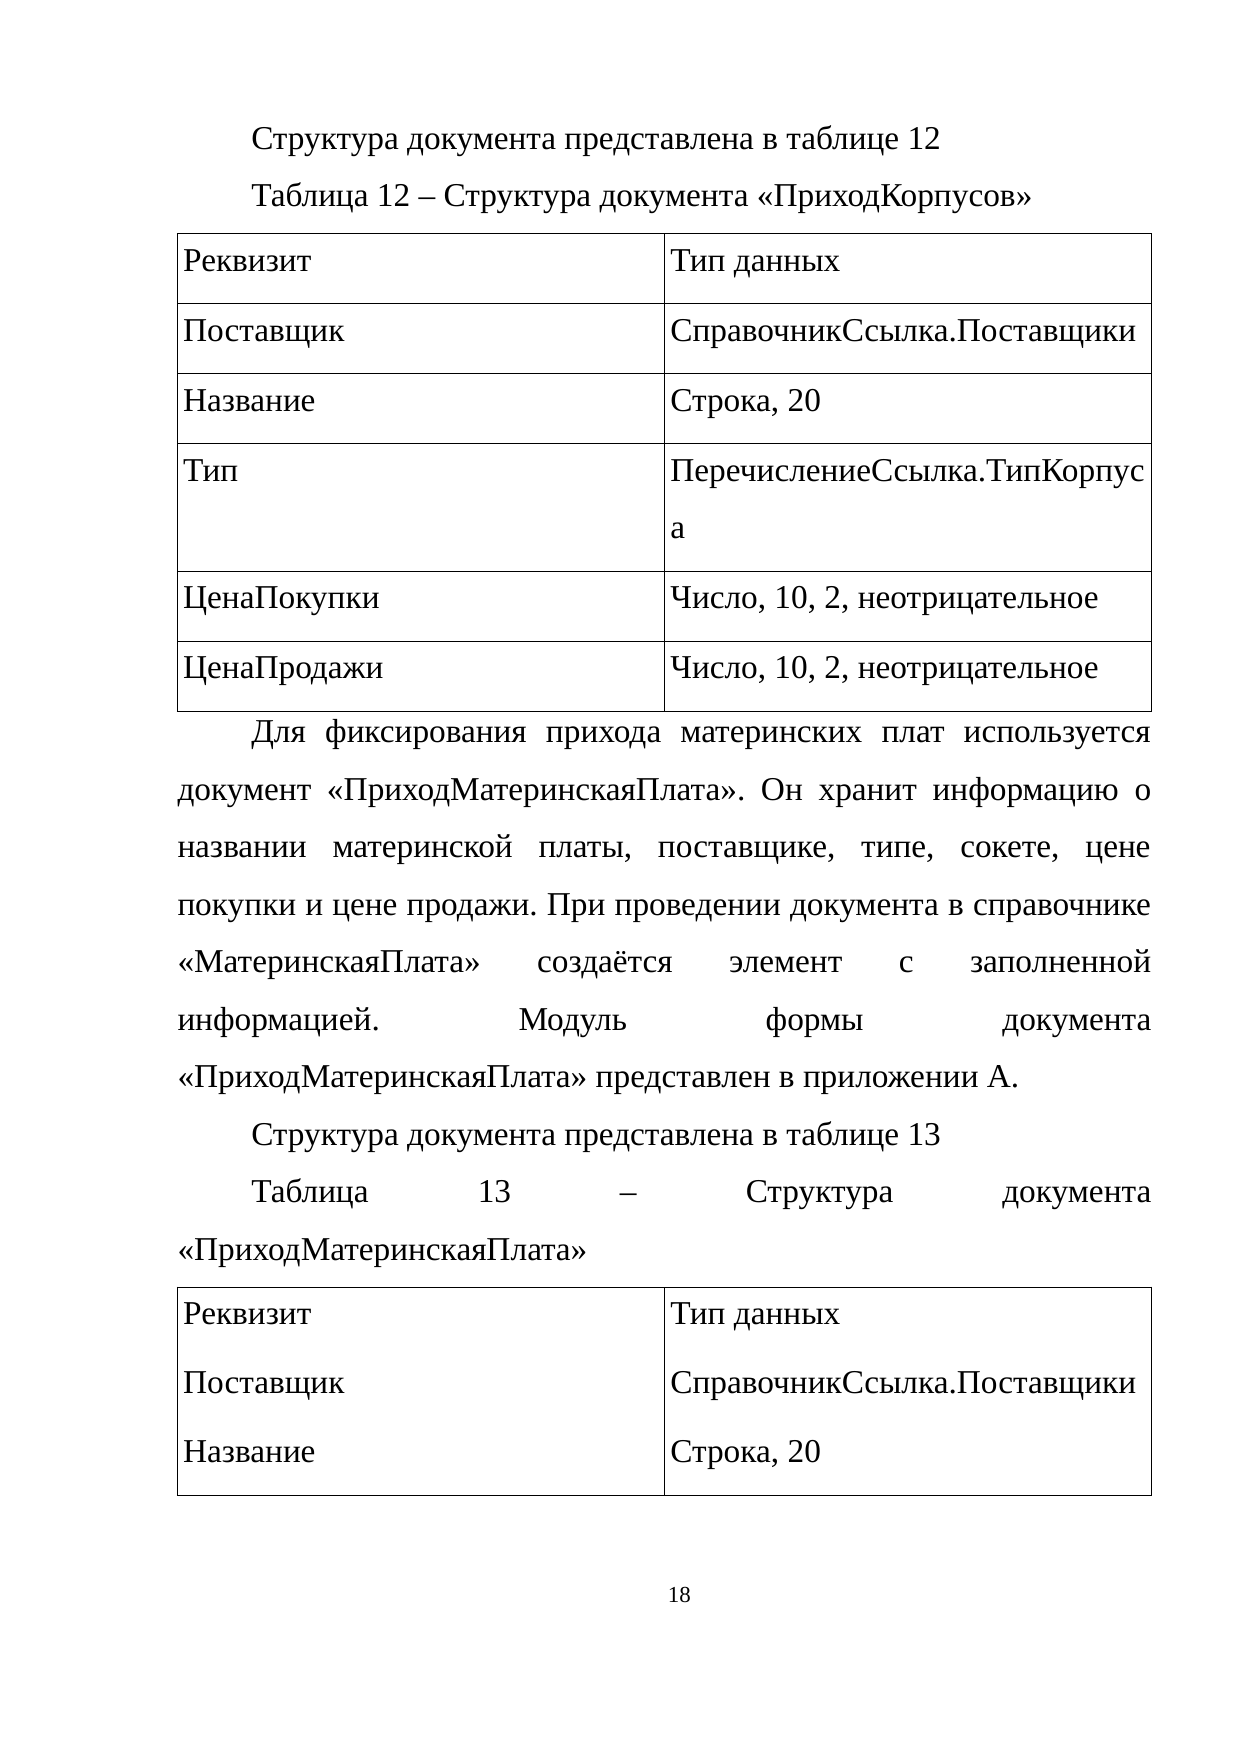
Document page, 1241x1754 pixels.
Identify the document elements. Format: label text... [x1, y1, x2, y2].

text Структура документа представлена в таблице 12 [177, 118, 1152, 156]
table_cell Число, 10, 2, неотрицательное [665, 572, 1151, 641]
text Таблица 13 – Структура документа «ПриходМатеринскаяПлата» [177, 1172, 1152, 1267]
table_cell ЦенаПокупки [178, 572, 664, 641]
table_cell Строка, 20 [665, 374, 1151, 443]
table_cell Название [178, 374, 664, 443]
table_cell Название [178, 1426, 664, 1494]
table_header Тип данных [665, 1288, 1151, 1357]
table_cell Поставщик [178, 304, 664, 373]
table_header Тип данных [665, 234, 1151, 303]
table_cell Тип [178, 444, 664, 571]
table_cell СправочникСсылка.Поставщики [665, 304, 1151, 373]
table_cell ЦенаПродажи [178, 642, 664, 711]
text Таблица 12 – Структура документа «ПриходКорпусов» [177, 176, 1152, 214]
table_header Реквизит [178, 234, 664, 303]
table_cell ПеречислениеСсылка.ТипКорпуса [665, 444, 1151, 571]
text Структура документа представлена в таблице 13 [177, 1114, 1152, 1152]
table_cell Строка, 20 [665, 1426, 1151, 1494]
table_cell Поставщик [178, 1357, 664, 1426]
text Для фиксирования прихода материнских плат используется документ «ПриходМатеринскаяПлата». Он хранит информацию о названии материнской платы, поставщике, типе, сокете, цене покупки и цене продажи. При проведении документа в справочнике «МатеринскаяПлата» создаётся элемент с заполненной информацией. Модуль формы документа «ПриходМатеринскаяПлата» представлен в приложении А. [177, 712, 1152, 1095]
table_cell Число, 10, 2, неотрицательное [665, 642, 1151, 711]
table_header Реквизит [178, 1288, 664, 1357]
table_cell СправочникСсылка.Поставщики [665, 1357, 1151, 1426]
